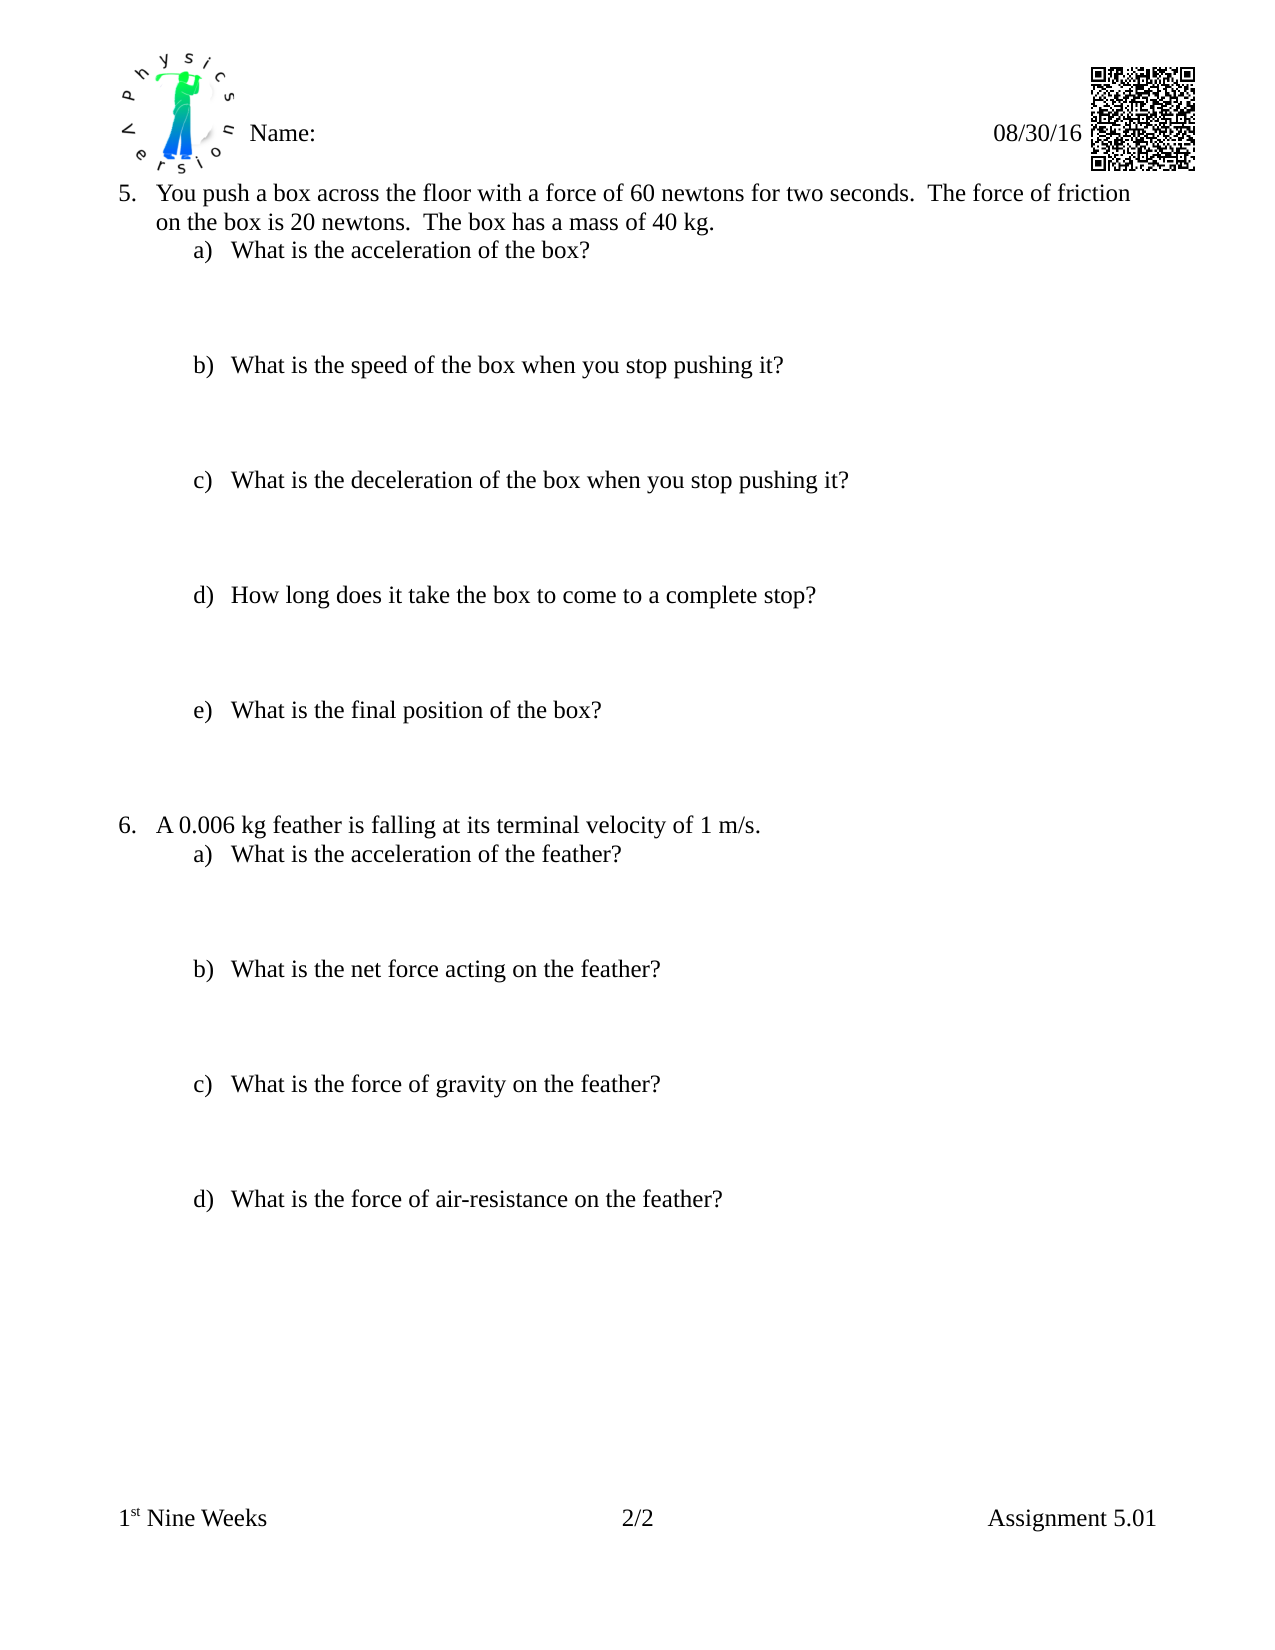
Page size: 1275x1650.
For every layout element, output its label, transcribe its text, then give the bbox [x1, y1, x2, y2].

list What is the deceleration of the box when you stop pushing it? [193, 466, 1157, 494]
list What is the acceleration of the feather? [193, 839, 1157, 868]
list What is the final position of the box? [193, 696, 1157, 724]
list You push a box across the floor with a force of 60 newtons for two seconds. The force of friction on the box is 20 newtons. The box has a mass of 40 kg. [118, 176, 1157, 236]
list What is the acceleration of the box? [193, 236, 1157, 264]
list What is the force of gravity on the feather? [193, 1069, 1157, 1098]
list How long does it take the box to come to a complete stop? [193, 581, 1157, 609]
picture [121, 53, 235, 174]
list What is the force of air-resistance on the feather? [193, 1184, 1157, 1213]
picture [1082, 58, 1203, 179]
list A 0.006 kg feather is falling at its terminal velocity of 1 m/s. [118, 811, 1157, 839]
list What is the net force acting on the feather? [193, 954, 1157, 983]
list What is the speed of the box when you stop pushing it? [193, 351, 1157, 379]
